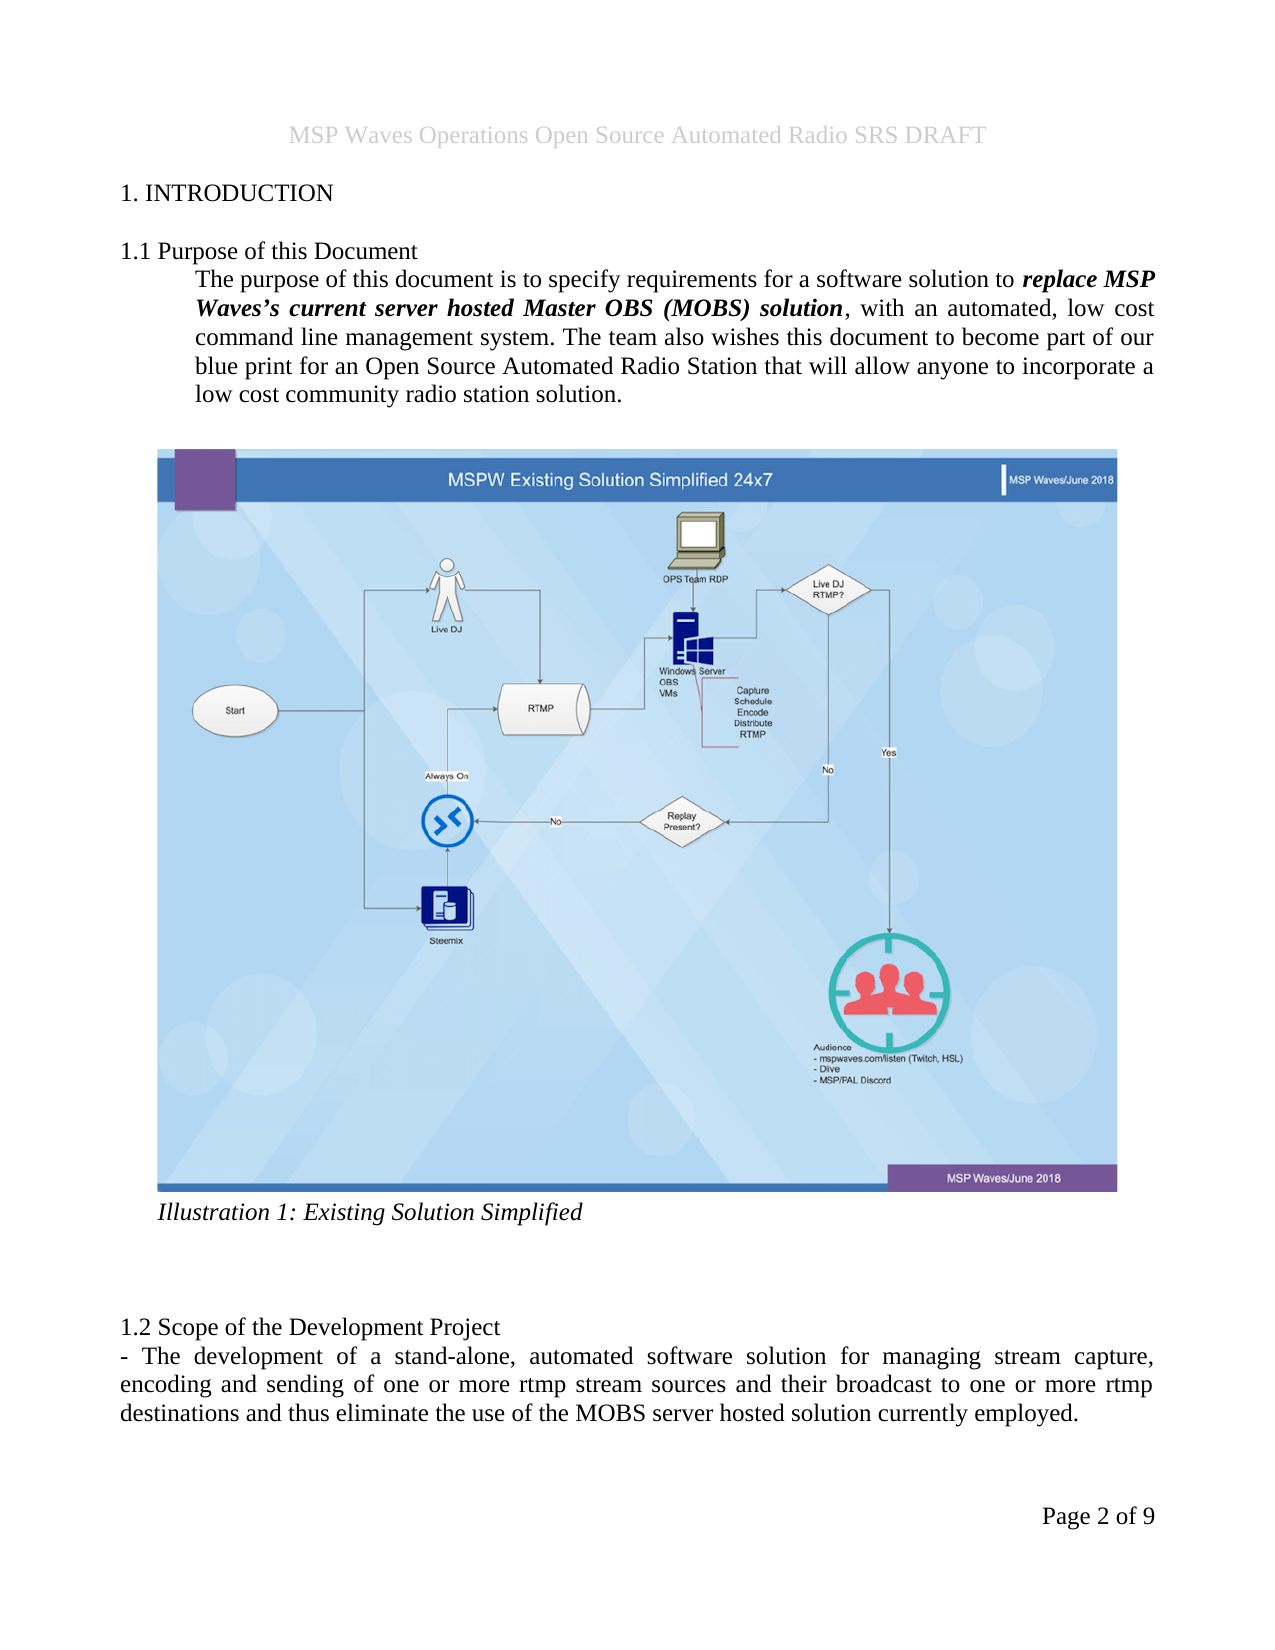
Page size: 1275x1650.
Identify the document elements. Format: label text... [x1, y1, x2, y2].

text The purpose of this document is to specify requirements for a software solution to replace MSP Waves’s current server hosted Master OBS (MOBS) solution, with an automated, low cost command line management system. The team also wishes this document to become part of our blue print for an Open Source Automated Radio Station that will allow anyone to incorporate a low cost community radio station solution. [195, 264, 1155, 408]
text Illustration 1: Existing Solution Simplified [157, 1192, 1117, 1226]
text 1.2 Scope of the Development Project [120, 1312, 1155, 1341]
text - The development of a stand-alone, automated software solution for managing stream capture, encoding and sending of one or more rtmp stream sources and their broadcast to one or more rtmp destinations and thus eliminate the use of the MOBS server hosted solution currently employed. [120, 1341, 1155, 1427]
text 1.1 Purpose of this Document [120, 236, 1155, 264]
text 1. INTRODUCTION [120, 178, 1155, 207]
picture [157, 449, 1118, 1192]
